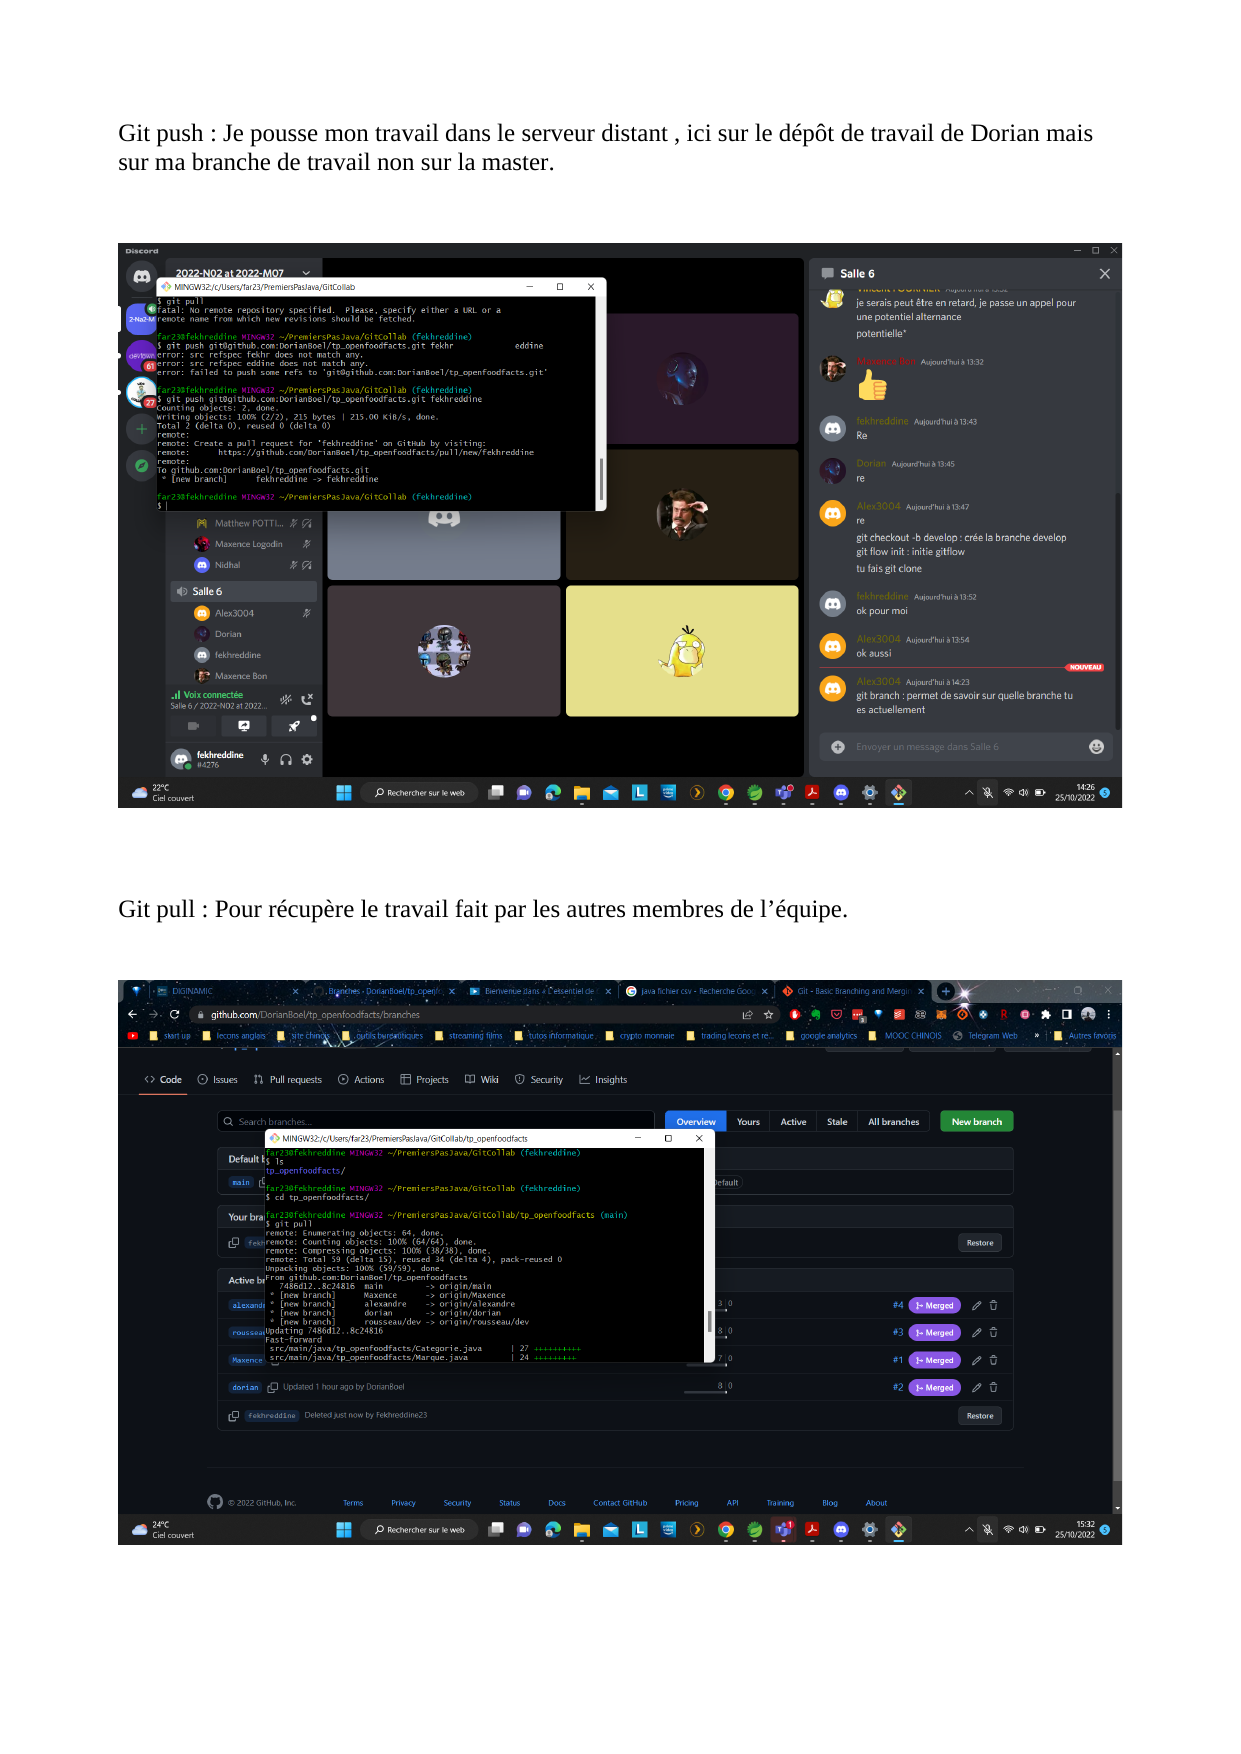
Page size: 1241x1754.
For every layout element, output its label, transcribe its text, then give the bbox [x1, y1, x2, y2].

text Git push : Je pousse mon travail dans le serveur distant , ici sur le dépôt de travail de Dorian mais sur ma branche de travail non sur la master. [118, 118, 1122, 176]
picture [118, 243, 1123, 808]
text Git pull : Pour récupère le travail fait par les autres membres de l’équipe. [118, 894, 1122, 923]
picture [118, 980, 1123, 1545]
